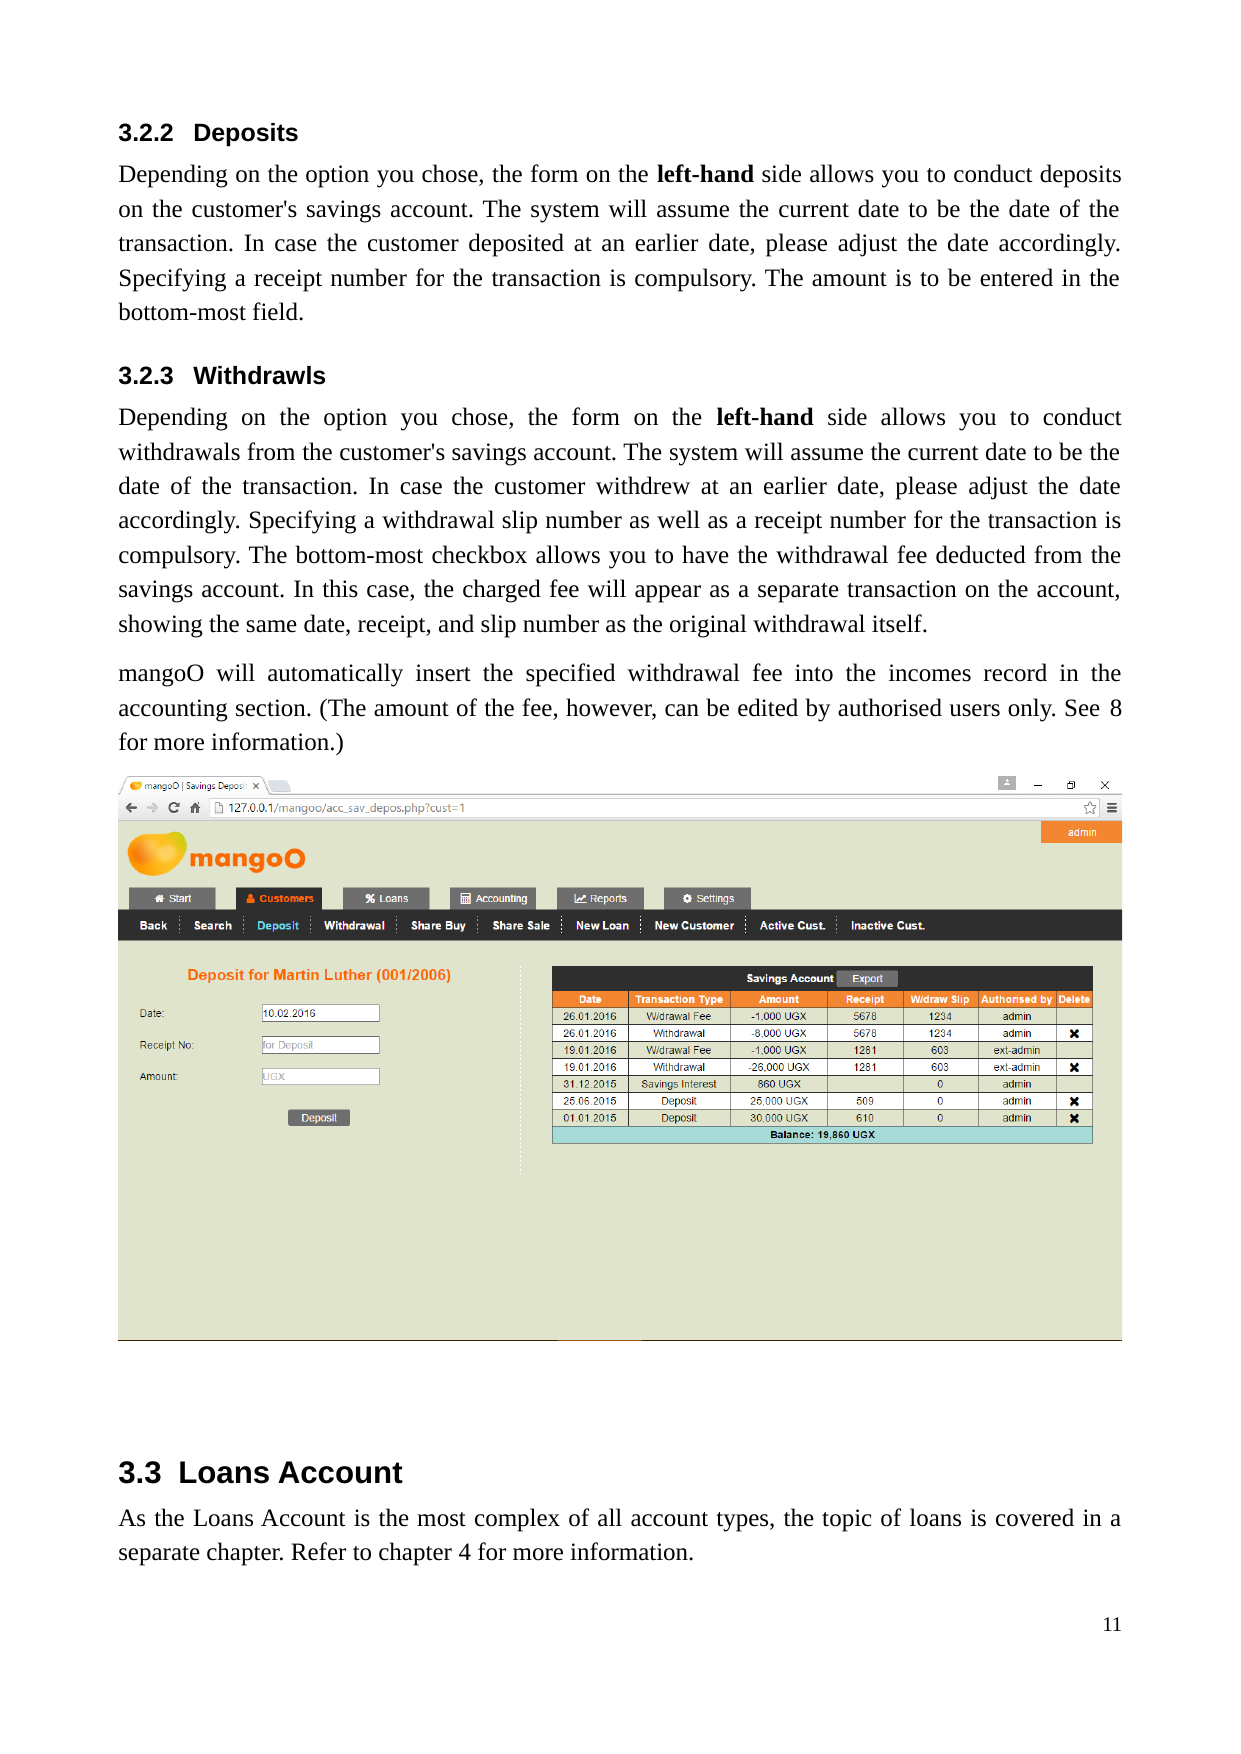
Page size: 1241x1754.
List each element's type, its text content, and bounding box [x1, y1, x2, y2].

subtitle Withdrawls [118, 361, 1122, 390]
text Depending on the option you chose, the form on the left-hand side allows you to conduct deposits on the customer's savings account. The system will assume the current date to be the date of the transaction. In case the customer deposited at an earlier date, please adjust the date accordingly. Specifying a receipt number for the transaction is compulsory. The amount is to be entered in the bottom-most field. [118, 159, 1122, 326]
picture [118, 776, 1123, 1341]
text mangoO will automatically insert the specified withdrawal fee into the incomes record in the accounting section. (The amount of the fee, however, can be edited by authorised users only. See 8 for more information.) [118, 658, 1122, 756]
subtitle Deposits [118, 118, 1122, 147]
subtitle Loans Account [118, 1454, 1122, 1490]
text As the Loans Account is the most complex of all account types, the topic of loans is covered in a separate chapter. Refer to chapter 4 for more information. [118, 1503, 1122, 1566]
text Depending on the option you chose, the form on the left-hand side allows you to conduct withdrawals from the customer's savings account. The system will assume the current date to be the date of the transaction. In case the customer withdrew at an earlier date, please adjust the date accordingly. Specifying a withdrawal slip number as well as a receipt number for the transaction is compulsory. The bottom-most checkbox allows you to have the withdrawal fee deducted from the savings account. In this case, the charged fee will appear as a separate transaction on the account, showing the same date, receipt, and slip number as the original withdrawal itself. [118, 402, 1122, 638]
